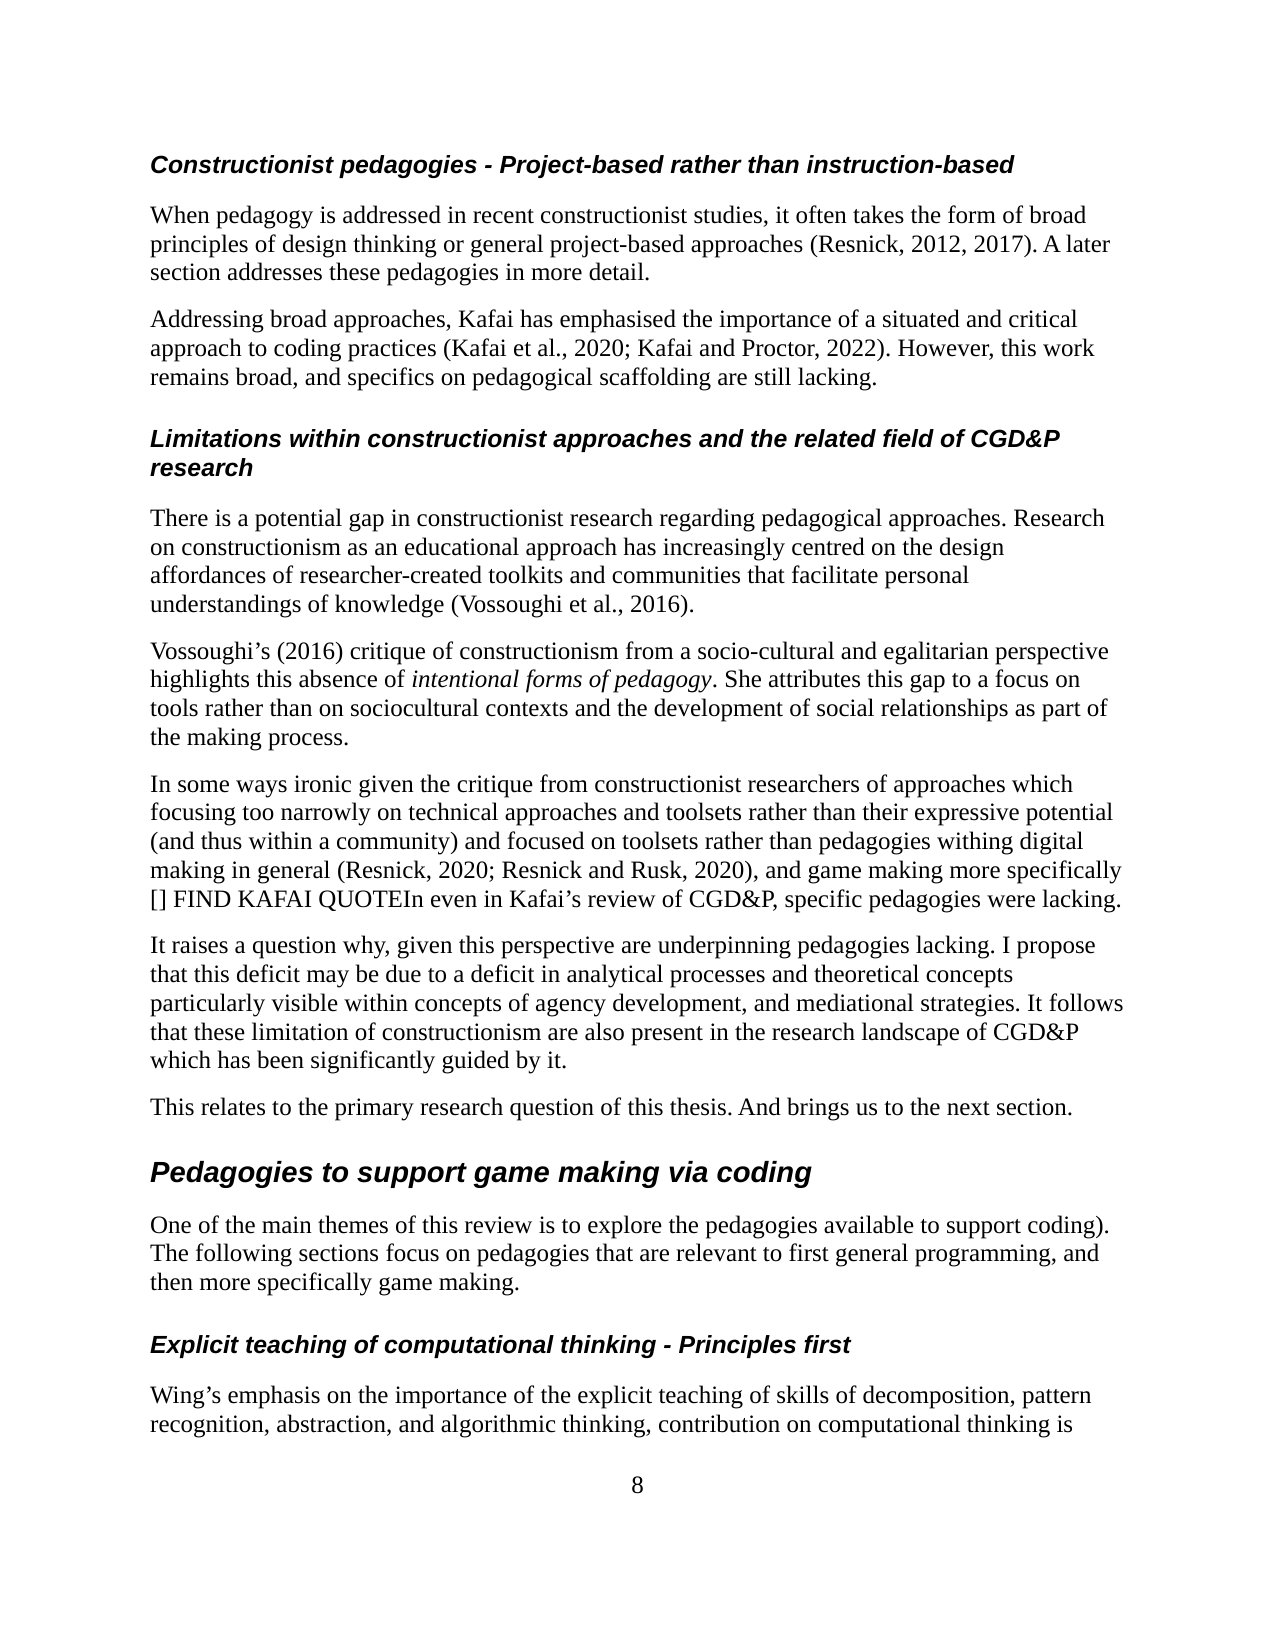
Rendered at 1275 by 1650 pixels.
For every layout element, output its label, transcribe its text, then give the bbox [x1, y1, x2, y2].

subtitle Pedagogies to support game making via coding [150, 1155, 1125, 1188]
text It raises a question why, given this perspective are underpinning pedagogies lacking. I propose that this deficit may be due to a deficit in analytical processes and theoretical concepts particularly visible within concepts of agency development, and mediational strategies. It follows that these limitation of constructionism are also present in the research landscape of CGD&P which has been significantly guided by it. [150, 930, 1125, 1074]
text There is a potential gap in constructionist research regarding pedagogical approaches. Research on constructionism as an educational approach has increasingly centred on the design affordances of researcher-created toolkits and communities that facilitate personal understandings of knowledge (Vossoughi et al., 2016). [150, 503, 1125, 618]
subtitle Limitations within constructionist approaches and the related field of CGD&P research [150, 424, 1125, 481]
text In some ways ironic given the critique from constructionist researchers of approaches which focusing too narrowly on technical approaches and toolsets rather than their expressive potential (and thus within a community) and focused on toolsets rather than pedagogies withing digital making in general (Resnick, 2020; Resnick and Rusk, 2020), and game making more specifically [] FIND KAFAI QUOTEIn even in Kafai’s review of CGD&P, specific pedagogies were lacking. [150, 769, 1125, 912]
subtitle Constructionist pedagogies - Project-based rather than instruction-based [150, 150, 1125, 178]
text Wing’s emphasis on the importance of the explicit teaching of skills of decomposition, pattern recognition, abstraction, and algorithmic thinking, contribution on computational thinking is [150, 1380, 1125, 1437]
subtitle Explicit teaching of computational thinking - Principles first [150, 1330, 1125, 1358]
text Addressing broad approaches, Kafai has emphasised the importance of a situated and critical approach to coding practices (Kafai et al., 2020; Kafai and Proctor, 2022). However, this work remains broad, and specifics on pedagogical scaffolding are still lacking. [150, 304, 1125, 390]
text When pedagogy is addressed in recent constructionist studies, it often takes the form of broad principles of design thinking or general project-based approaches (Resnick, 2012, 2017). A later section addresses these pedagogies in more detail. [150, 200, 1125, 286]
text Vossoughi’s (2016) critique of constructionism from a socio-cultural and egalitarian perspective highlights this absence of intentional forms of pedagogy. She attributes this gap to a focus on tools rather than on sociocultural contexts and the development of social relationships as part of the making process. [150, 636, 1125, 751]
text One of the main themes of this review is to explore the pedagogies available to support coding). The following sections focus on pedagogies that are relevant to first general programming, and then more specifically game making. [150, 1210, 1125, 1296]
text This relates to the primary research question of this thesis. And brings us to the next section. [150, 1092, 1125, 1121]
